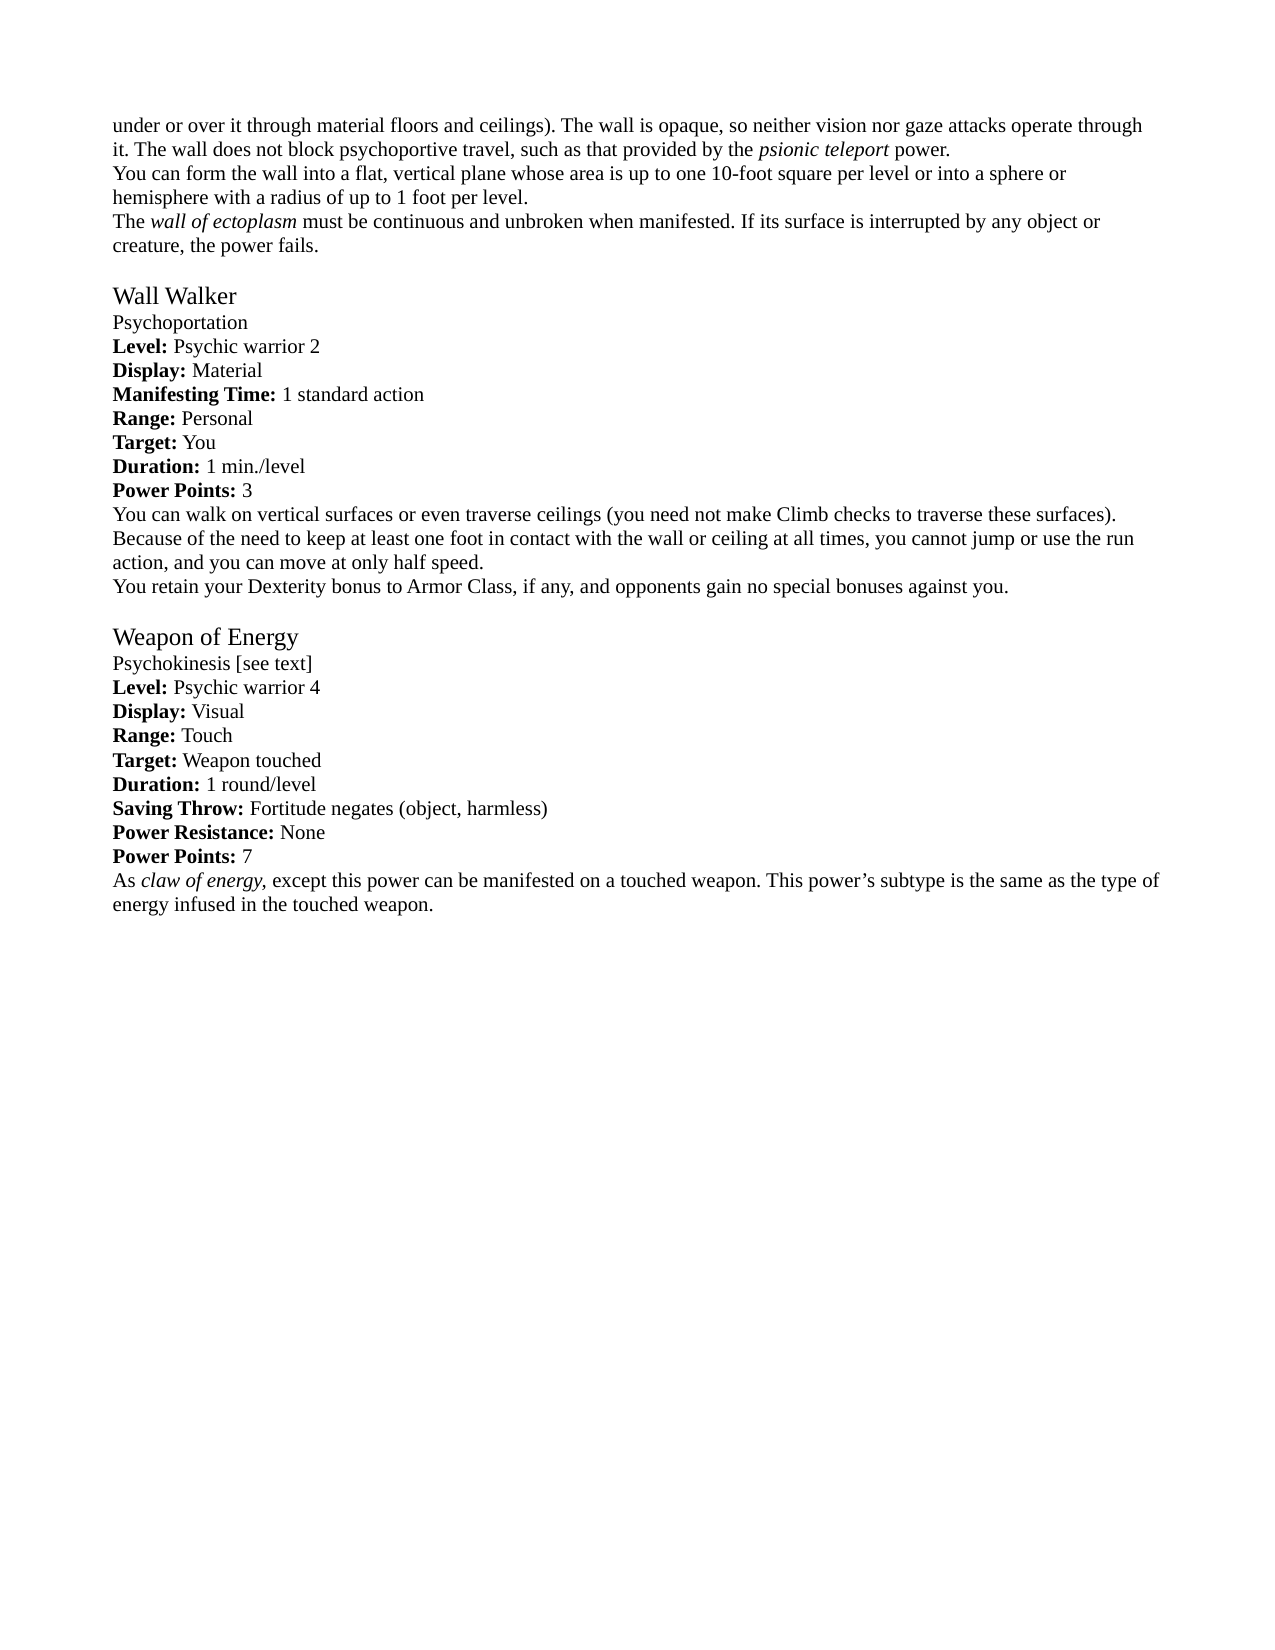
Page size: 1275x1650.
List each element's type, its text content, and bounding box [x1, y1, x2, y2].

subtitle Weapon of Energy [112, 622, 1162, 651]
text Power Points: 3 [112, 478, 1162, 502]
text You can form the wall into a flat, vertical plane whose area is up to one 10-foot square per level or into a sphere or hemisphere with a radius of up to 1 foot per level. [112, 161, 1162, 209]
text Range: Personal [112, 406, 1162, 430]
text You retain your Dexterity bonus to Armor Class, if any, and opponents gain no special bonuses against you. [112, 574, 1162, 598]
text under or over it through material floors and ceilings). The wall is opaque, so neither vision nor gaze attacks operate through it. The wall does not block psychoportive travel, such as that provided by the psionic teleport power. [112, 112, 1162, 161]
text Power Resistance: None [112, 820, 1162, 844]
text Power Points: 7 [112, 844, 1162, 868]
text Duration: 1 min./level [112, 454, 1162, 478]
text The wall of ectoplasm must be continuous and unbroken when manifested. If its surface is interrupted by any object or creature, the power fails. [112, 209, 1162, 257]
text Saving Throw: Fortitude negates (object, harmless) [112, 796, 1162, 820]
text Manifesting Time: 1 standard action [112, 382, 1162, 406]
text Target: Weapon touched [112, 747, 1162, 772]
text Psychokinesis [see text] [112, 651, 1162, 675]
text Display: Visual [112, 699, 1162, 723]
text Psychoportation [112, 310, 1162, 334]
text Duration: 1 round/level [112, 772, 1162, 796]
text Range: Touch [112, 723, 1162, 747]
text You can walk on vertical surfaces or even traverse ceilings (you need not make Climb checks to traverse these surfaces). Because of the need to keep at least one foot in contact with the wall or ceiling at all times, you cannot jump or use the run action, and you can move at only half speed. [112, 502, 1162, 574]
text Level: Psychic warrior 2 [112, 334, 1162, 358]
text Display: Material [112, 358, 1162, 382]
text Level: Psychic warrior 4 [112, 675, 1162, 699]
text As claw of energy, except this power can be manifested on a touched weapon. This power’s subtype is the same as the type of energy infused in the touched weapon. [112, 868, 1162, 916]
subtitle Wall Walker [112, 281, 1162, 310]
text Target: You [112, 430, 1162, 454]
